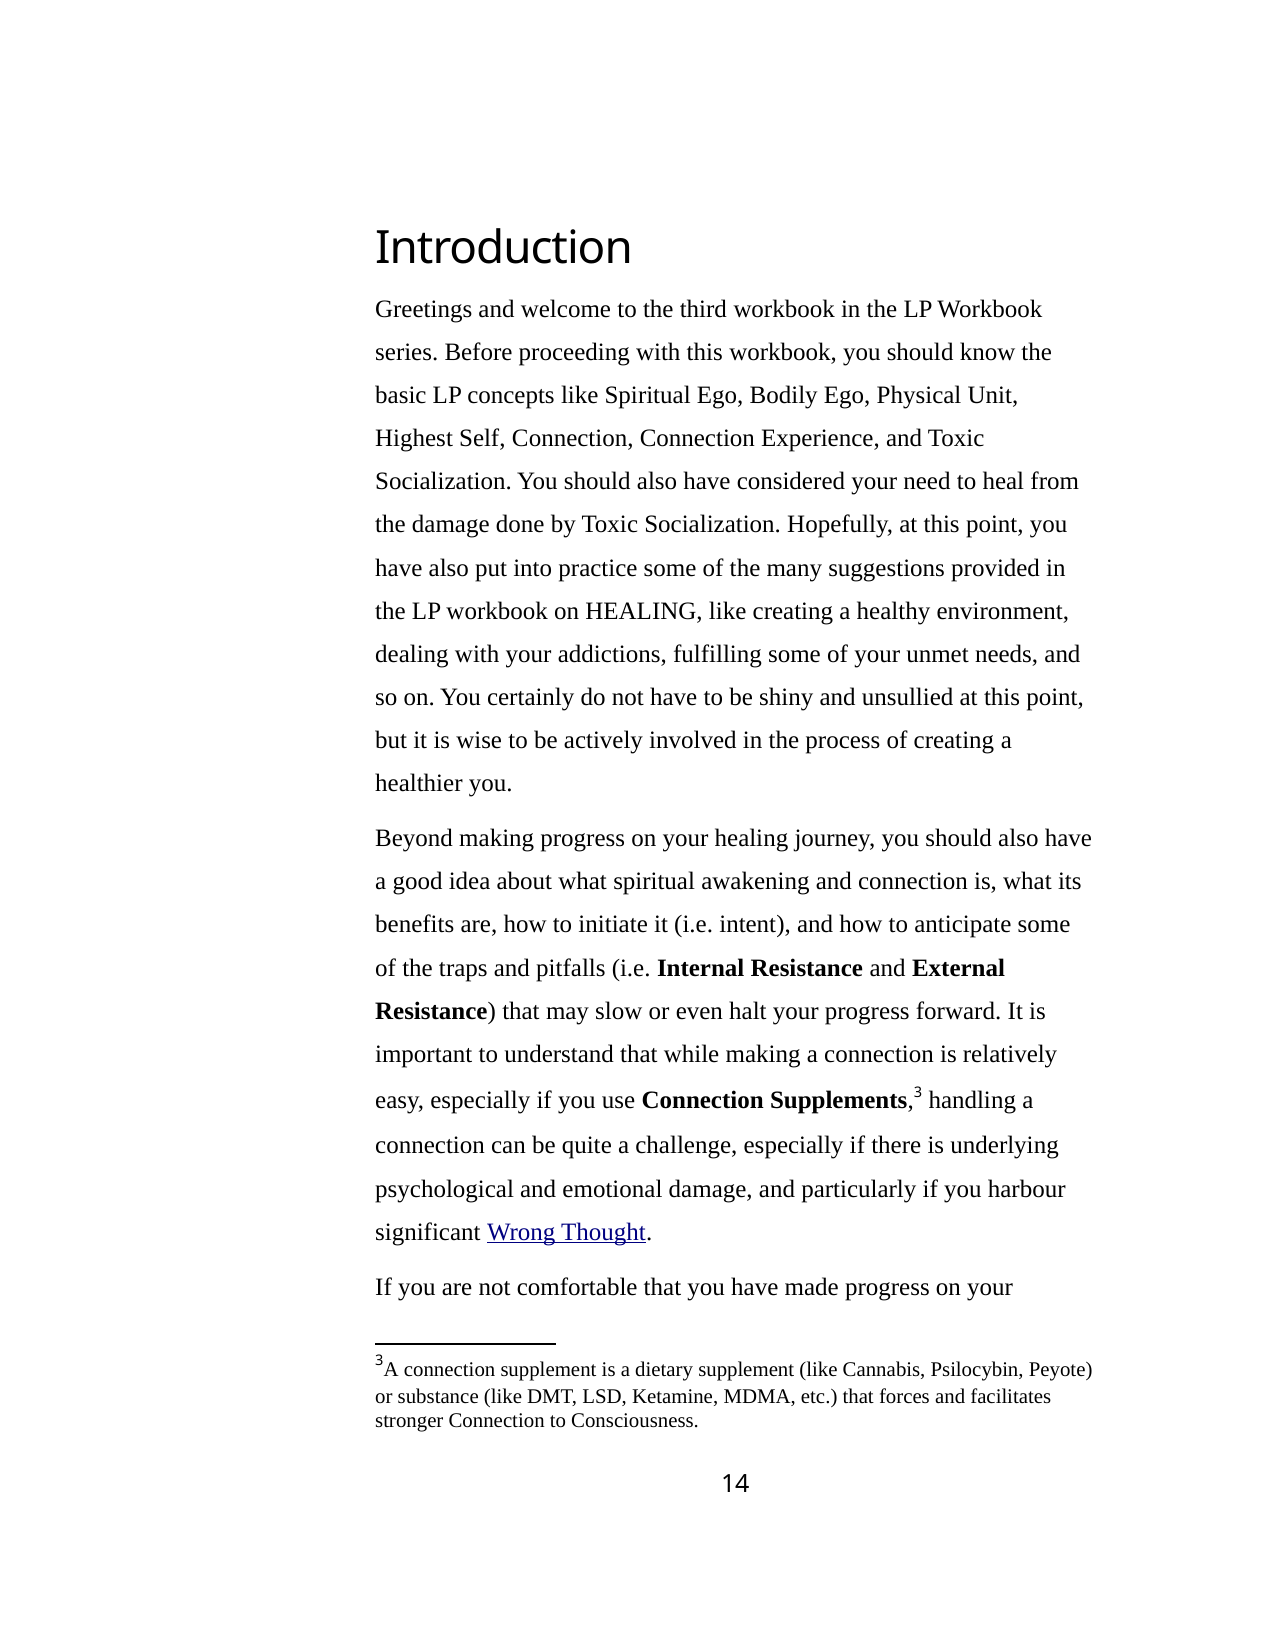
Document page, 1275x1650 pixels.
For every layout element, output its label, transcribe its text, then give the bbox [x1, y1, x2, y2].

text Greetings and welcome to the third workbook in the LP Workbook series. Before proceeding with this workbook, you should know the basic LP concepts like Spiritual Ego, Bodily Ego, Physical Unit, Highest Self, Connection, Connection Experience, and Toxic Socialization. You should also have considered your need to heal from the damage done by Toxic Socialization. Hopefully, at this point, you have also put into practice some of the many suggestions provided in the LP workbook on HEALING, like creating a healthy environment, dealing with your addictions, fulfilling some of your unmet needs, and so on. You certainly do not have to be shiny and unsullied at this point, but it is wise to be actively involved in the process of creating a healthier you. [375, 294, 1095, 797]
text If you are not comfortable that you have made progress on your [375, 1272, 1095, 1301]
subtitle Introduction [375, 215, 1095, 277]
text Beyond making progress on your healing journey, you should also have a good idea about what spiritual awakening and connection is, what its benefits are, how to initiate it (i.e. intent), and how to anticipate some of the traps and pitfalls (i.e. Internal Resistance and External Resistance) that may slow or even halt your progress forward. It is important to understand that while making a connection is relatively easy, especially if you use Connection Supplements, handling a connection can be quite a challenge, especially if there is underlying psychological and emotional damage, and particularly if you harbour significant Wrong Thought. [375, 823, 1095, 1246]
text A connection supplement is a dietary supplement (like Cannabis, Psilocybin, Peyote) or substance (like DMT, LSD, Ketamine, MDMA, etc.) that forces and facilitates stronger Connection to Consciousness. [375, 1350, 1095, 1432]
